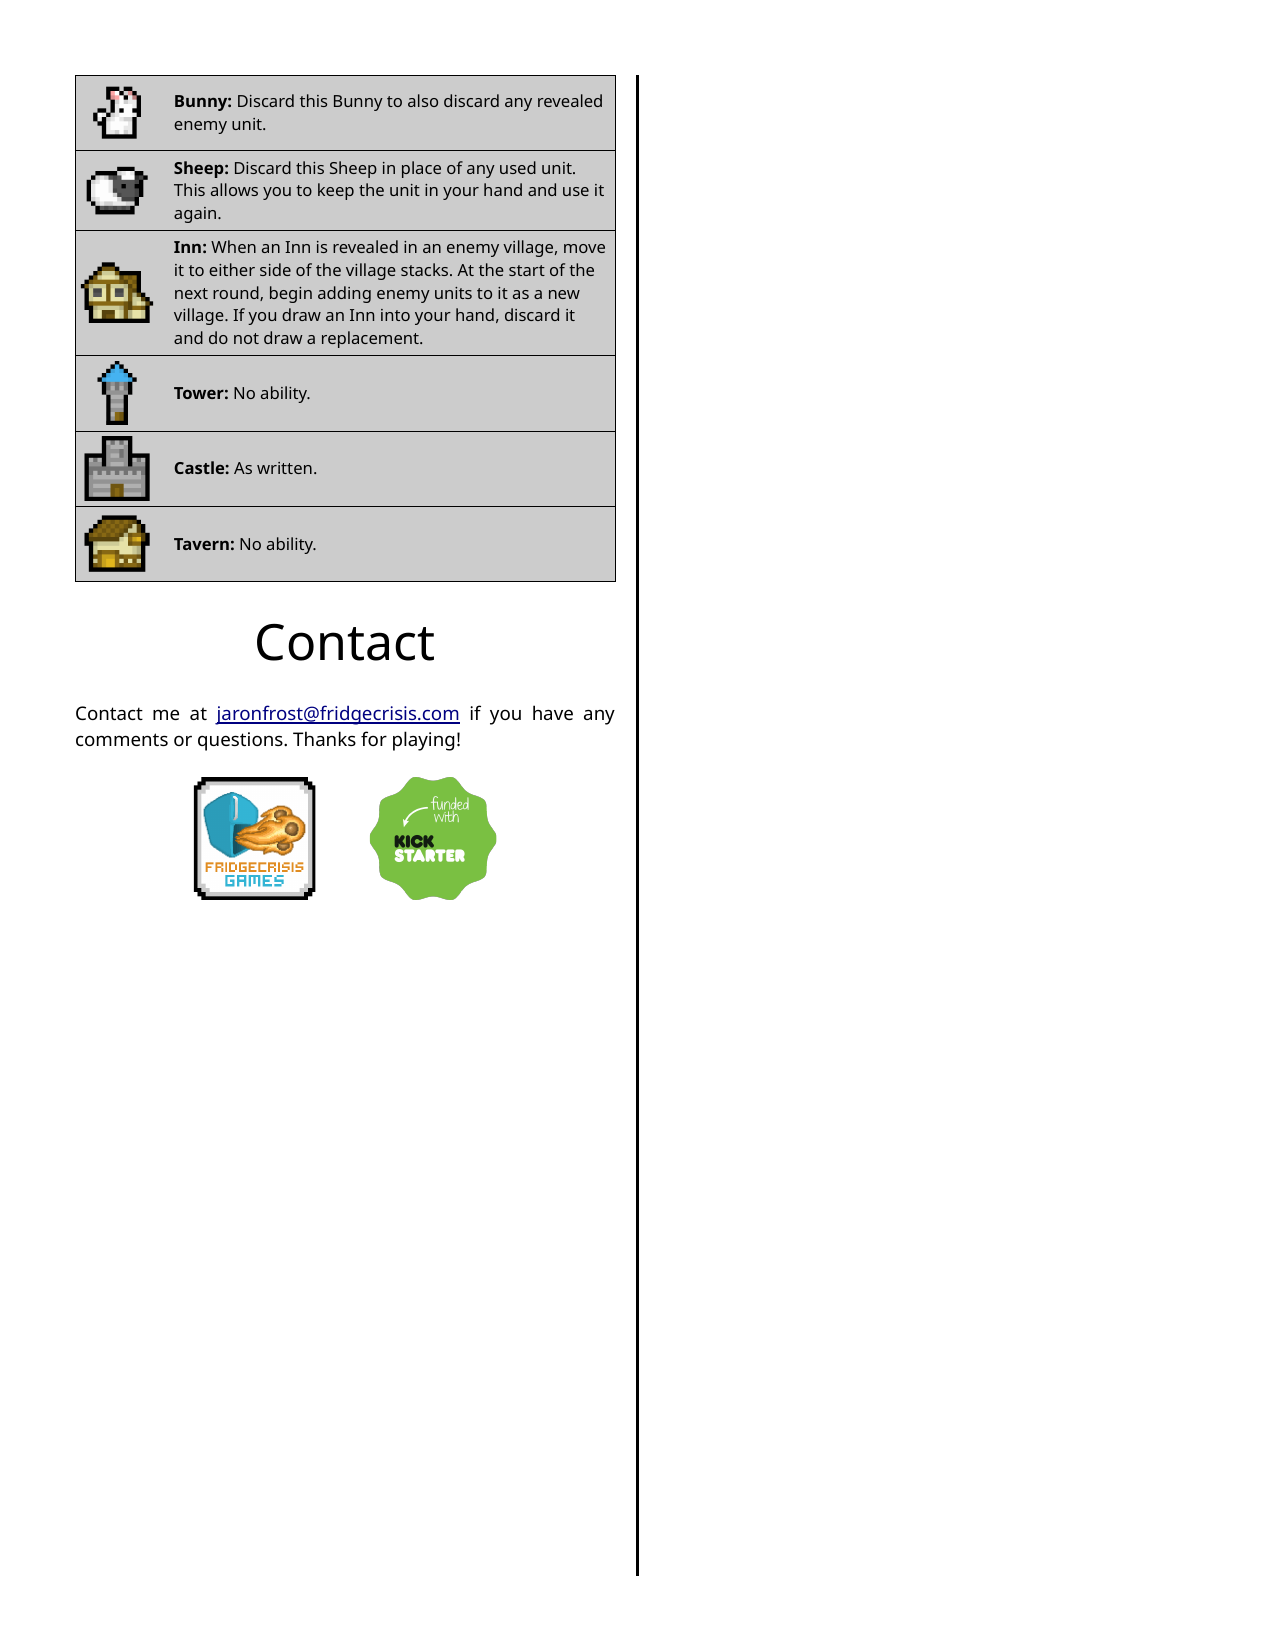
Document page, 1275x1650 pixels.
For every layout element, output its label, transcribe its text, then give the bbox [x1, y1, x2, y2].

table_cell Tower: No ability. [168, 356, 615, 431]
table_cell [76, 507, 168, 581]
picture [80, 361, 154, 425]
table_cell Inn: When an Inn is revealed in an enemy village, move it to either side of the village stacks. At the start of the next round, begin adding enemy units to it as a new village. If you draw an Inn into your hand, discard it and do not draw a replacement. [168, 231, 615, 355]
table_cell Castle: As written. [168, 432, 615, 506]
table_cell Bunny: Discard this Bunny to also discard any revealed enemy unit. [168, 76, 615, 150]
table_cell [76, 356, 168, 431]
table_cell Tavern: No ability. [168, 507, 615, 581]
table_cell [76, 231, 168, 355]
table_cell [76, 432, 168, 506]
picture [80, 511, 154, 576]
picture [80, 158, 154, 223]
picture [80, 436, 154, 501]
text Contact [75, 607, 615, 675]
table_cell [76, 76, 168, 150]
picture [369, 777, 497, 900]
picture [80, 260, 154, 325]
picture [80, 80, 154, 145]
table_cell Sheep: Discard this Sheep in place of any used unit. This allows you to keep the unit in your hand and use it again. [168, 151, 615, 230]
picture [193, 777, 316, 900]
table_cell [76, 151, 168, 230]
text Contact me at jaronfrost@fridgecrisis.com if you have any comments or questions. Thanks for playing! [75, 701, 615, 752]
